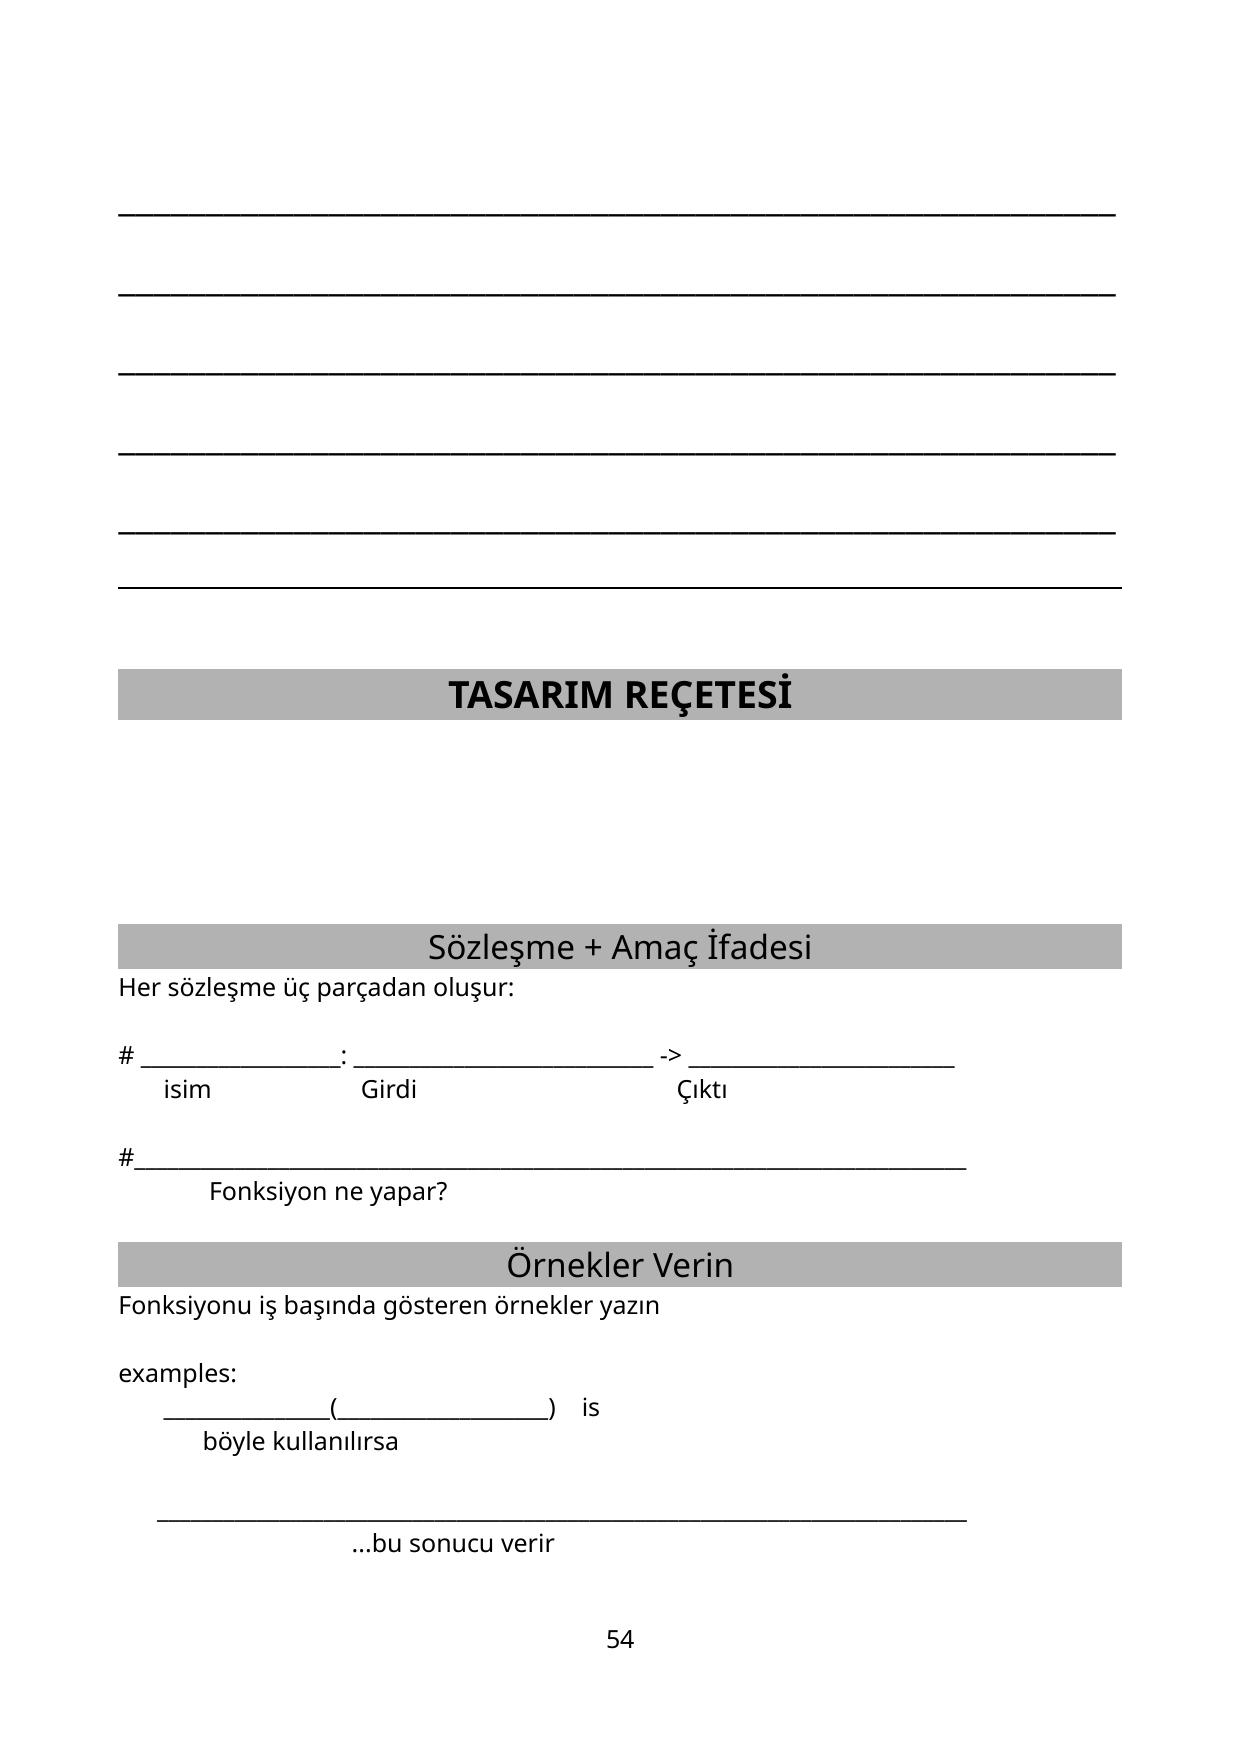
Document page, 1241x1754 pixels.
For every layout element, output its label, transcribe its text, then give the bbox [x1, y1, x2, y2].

text Her sözleşme üç parçadan oluşur: [118, 969, 1122, 1004]
text Sözleşme + Amaç İfadesi [118, 924, 1122, 969]
text TASARIM REÇETESİ [118, 669, 1122, 720]
text _________________________________________________________________________ [118, 1492, 1122, 1526]
text Fonksiyon ne yapar? [118, 1174, 1122, 1208]
text böyle kullanılırsa [118, 1424, 1122, 1458]
text isim Girdi Çıktı [118, 1072, 1122, 1106]
text _______________(___________________) is [118, 1390, 1122, 1424]
text # __________________: ___________________________ -> ________________________ [118, 1038, 1122, 1072]
text Fonksiyonu iş başında gösteren örnekler yazın [118, 1287, 1122, 1322]
text Örnekler Verin [118, 1242, 1122, 1287]
text _________________________________________________________ [118, 182, 1122, 221]
text _________________________________________________________ [118, 340, 1122, 380]
text examples: [118, 1356, 1122, 1390]
text #___________________________________________________________________________ [118, 1140, 1122, 1174]
text ...bu sonucu verir [118, 1526, 1122, 1560]
text _________________________________________________________ [118, 261, 1122, 301]
text _________________________________________________________ [118, 420, 1122, 459]
text _________________________________________________________ [118, 499, 1122, 539]
